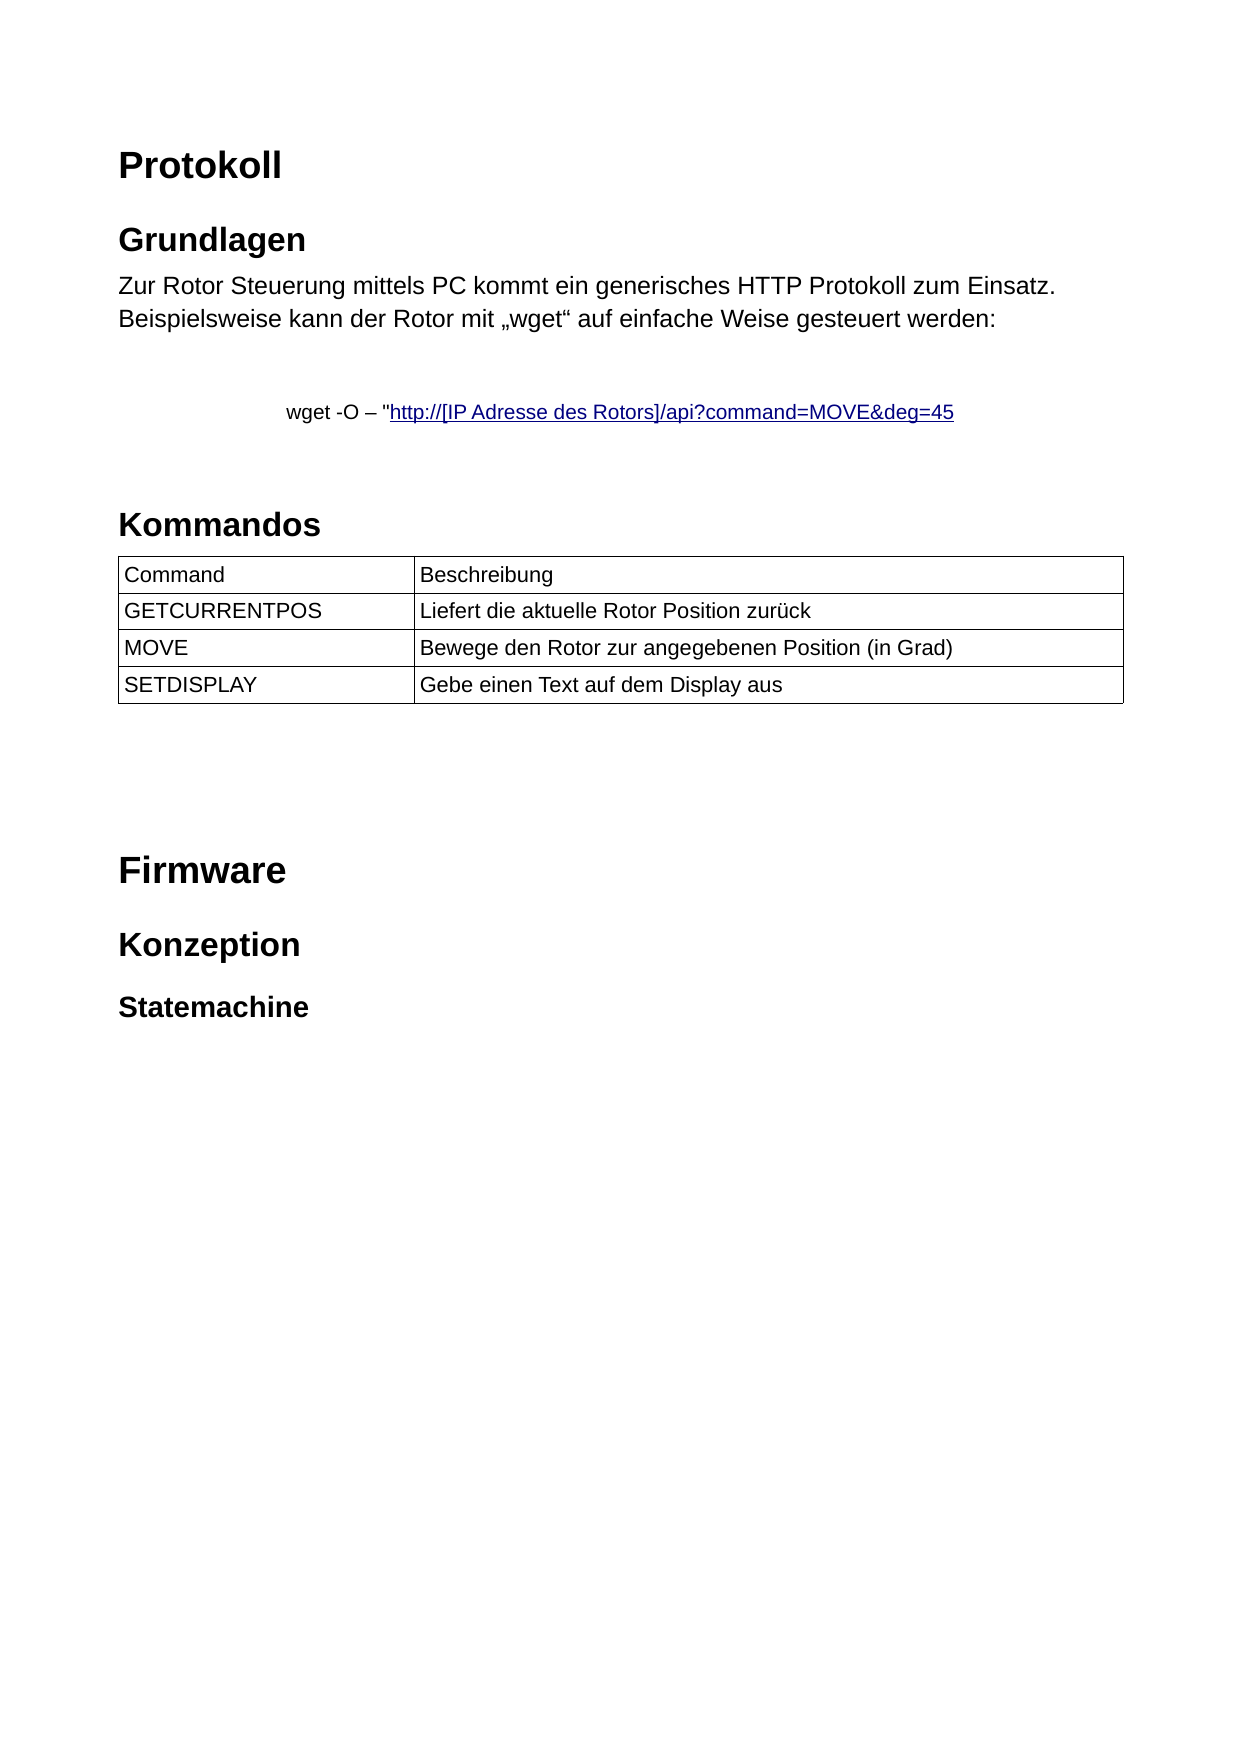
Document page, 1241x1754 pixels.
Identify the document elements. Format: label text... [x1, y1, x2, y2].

table_cell Gebe einen Text auf dem Display aus [415, 667, 1123, 703]
subtitle Konzeption [118, 924, 1122, 963]
table_header Beschreibung [415, 557, 1123, 592]
table_cell Liefert die aktuelle Rotor Position zurück [415, 594, 1123, 629]
table_header Command [119, 557, 414, 592]
table_cell Bewege den Rotor zur angegebenen Position (in Grad) [415, 630, 1123, 666]
subtitle Statemachine [118, 990, 1122, 1024]
table_cell MOVE [119, 630, 414, 666]
subtitle Protokoll [118, 143, 1122, 187]
text wget -O – "http://[IP Adresse des Rotors]/api?command=MOVE&deg=45 [118, 399, 1122, 423]
table_cell GETCURRENTPOS [119, 594, 414, 629]
text Zur Rotor Steuerung mittels PC kommt ein generisches HTTP Protokoll zum Einsatz. Beispielsweise kann der Rotor mit „wget“ auf einfache Weise gesteuert werden: [118, 271, 1122, 333]
subtitle Kommandos [118, 504, 1122, 543]
subtitle Firmware [118, 847, 1122, 891]
table_cell SETDISPLAY [119, 667, 414, 703]
subtitle Grundlagen [118, 220, 1122, 259]
